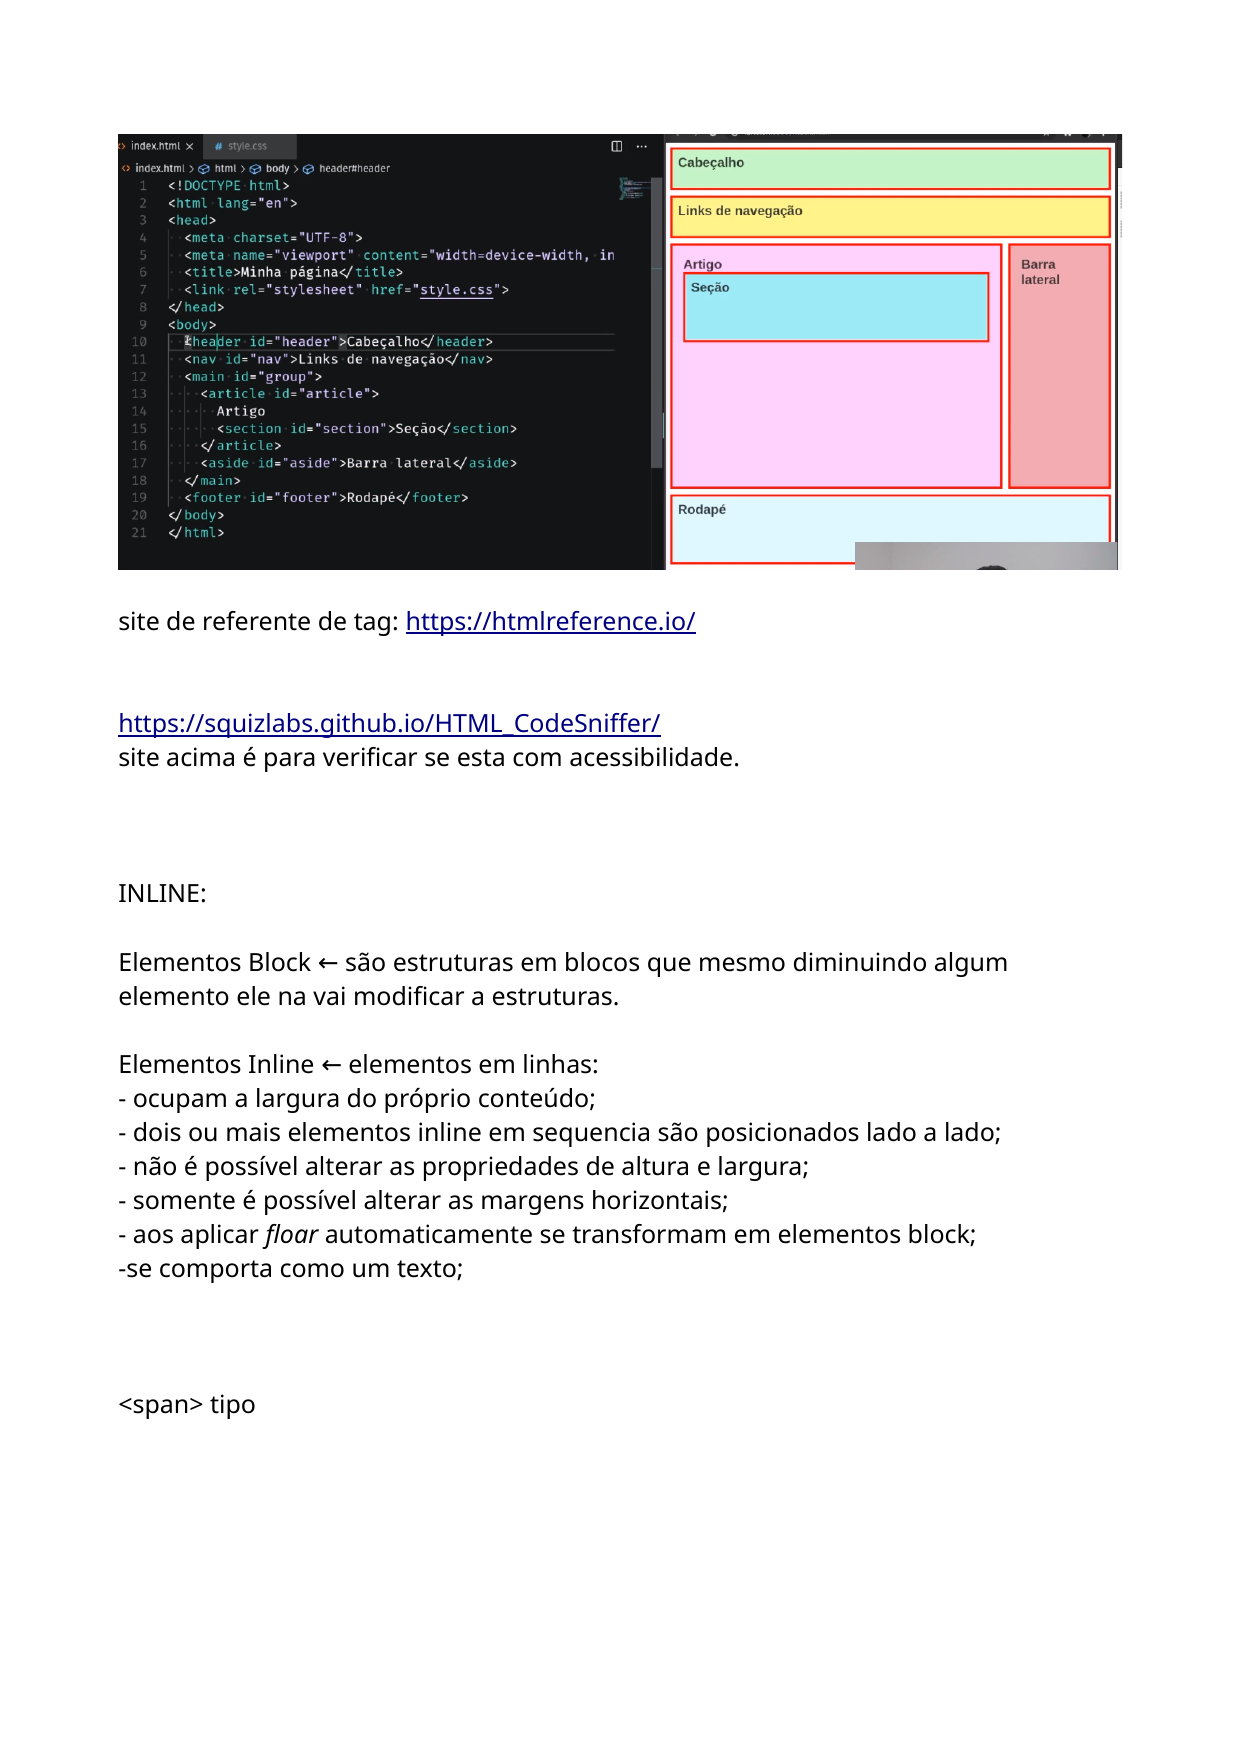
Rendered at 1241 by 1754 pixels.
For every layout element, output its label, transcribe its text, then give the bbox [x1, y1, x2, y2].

text site acima é para verificar se esta com acessibilidade. [118, 740, 1122, 774]
text site de referente de tag: https://htmlreference.io/ [118, 604, 1122, 638]
text Elementos Inline ← elementos em linhas: [118, 1046, 1122, 1081]
text - ocupam a largura do próprio conteúdo; [118, 1081, 1122, 1114]
text - não é possível alterar as propriedades de altura e largura; [118, 1149, 1122, 1183]
text <span> tipo [118, 1387, 1122, 1421]
text - aos aplicar floar automaticamente se transformam em elementos block; [118, 1217, 1122, 1251]
text Elementos Block ← são estruturas em blocos que mesmo diminuindo algum elemento ele na vai modificar a estruturas. [118, 944, 1122, 1012]
text - somente é possível alterar as margens horizontais; [118, 1183, 1122, 1217]
text INLINE: [118, 876, 1122, 910]
text https://squizlabs.github.io/HTML_CodeSniffer/ [118, 706, 1122, 740]
text -se comporta como um texto; [118, 1251, 1122, 1285]
picture [118, 134, 1123, 570]
text - dois ou mais elementos inline em sequencia são posicionados lado a lado; [118, 1114, 1122, 1149]
